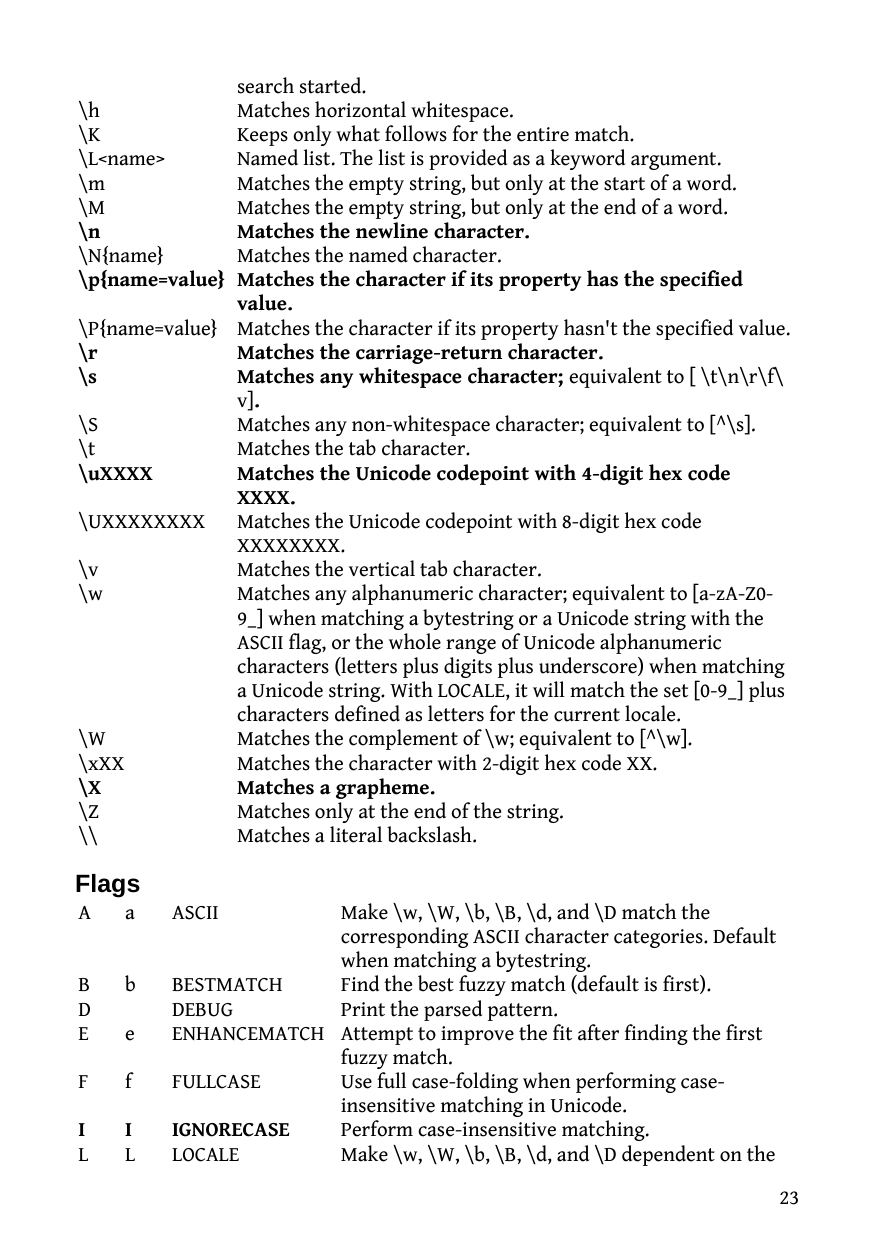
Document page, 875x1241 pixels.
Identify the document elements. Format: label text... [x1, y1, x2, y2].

table_cell \UXXXXXXXX [75, 510, 234, 558]
table_cell Use full case-folding when performing case-insensitive matching in Unicode. [338, 1070, 796, 1119]
table_header Make \w, \W, \b, \B, \d, and \D match the corresponding ASCII character categories. Default when matching a bytestring. [338, 901, 796, 974]
table_cell \W [75, 728, 234, 752]
table_cell LOCALE [169, 1143, 337, 1167]
table_cell Matches the empty string, but only at the end of a word. [234, 196, 796, 220]
table_cell Matches the empty string, but only at the start of a word. [234, 172, 796, 196]
table_cell Matches a grapheme. [234, 776, 796, 800]
table_cell FULLCASE [169, 1070, 337, 1119]
table_cell Matches the character if its property hasn't the specified value. [234, 317, 796, 341]
table_cell \uXXXX [75, 462, 234, 510]
table_cell E [75, 1022, 122, 1070]
table_cell F [75, 1070, 122, 1119]
table_cell \n [75, 220, 234, 244]
table_cell Perform case-insensitive matching. [338, 1119, 796, 1143]
table_cell Matches the Unicode codepoint with 8-digit hex code XXXXXXXX. [234, 510, 796, 558]
table_cell IGNORECASE [169, 1119, 337, 1143]
table_cell DEBUG [169, 998, 337, 1022]
table_cell \M [75, 196, 234, 220]
table_cell \m [75, 172, 234, 196]
table_cell Matches the vertical tab character. [234, 558, 796, 582]
table_cell \P{name=value} [75, 317, 234, 341]
table_cell \t [75, 438, 234, 462]
table_cell BESTMATCH [169, 974, 337, 998]
table_cell Keeps only what follows for the entire match. [234, 123, 796, 147]
table_cell Matches any non-whitespace character; equivalent to [^\s]. [234, 413, 796, 437]
table_cell search started. [234, 75, 796, 99]
table_cell e [122, 1022, 169, 1070]
table_cell I [75, 1119, 122, 1143]
table_cell \X [75, 776, 234, 800]
table_cell ENHANCEMATCH [169, 1022, 337, 1070]
table_cell Print the parsed pattern. [338, 998, 796, 1022]
table_cell Matches horizontal whitespace. [234, 99, 796, 123]
table_cell Matches only at the end of the string. [234, 800, 796, 824]
table_cell [122, 998, 169, 1022]
table_cell Matches the complement of \w; equivalent to [^\w]. [234, 728, 796, 752]
table_cell Make \w, \W, \b, \B, \d, and \D dependent on the [338, 1143, 796, 1167]
table_cell [75, 75, 234, 99]
table_cell Find the best fuzzy match (default is first). [338, 974, 796, 998]
table_cell \L<name> [75, 148, 234, 172]
table_cell f [122, 1070, 169, 1119]
table_cell Matches the newline character. [234, 220, 796, 244]
table_cell \s [75, 365, 234, 413]
table_cell B [75, 974, 122, 998]
table_cell Attempt to improve the fit after finding the first fuzzy match. [338, 1022, 796, 1070]
table_cell L [75, 1143, 122, 1167]
table_cell \h [75, 99, 234, 123]
table_cell I [122, 1119, 169, 1143]
table_cell Matches the carriage-return character. [234, 341, 796, 365]
table_cell Matches the Unicode codepoint with 4-digit hex code XXXX. [234, 462, 796, 510]
table_cell b [122, 974, 169, 998]
subtitle Flags [75, 869, 799, 898]
table_header ASCII [169, 901, 337, 974]
table_cell \K [75, 123, 234, 147]
table_cell Matches the named character. [234, 244, 796, 268]
table_cell Named list. The list is provided as a keyword argument. [234, 148, 796, 172]
table_header A [75, 901, 122, 974]
table_cell \S [75, 413, 234, 437]
table_cell Matches a literal backslash. [234, 824, 796, 848]
table_cell L [122, 1143, 169, 1167]
table_cell \\ [75, 824, 234, 848]
table_cell Matches any whitespace character; equivalent to [ \t\n\r\f\v]. [234, 365, 796, 413]
table_cell \N{name} [75, 244, 234, 268]
table_cell Matches the tab character. [234, 438, 796, 462]
table_header a [122, 901, 169, 974]
table_cell Matches the character with 2-digit hex code XX. [234, 752, 796, 776]
table_cell \p{name=value} [75, 268, 234, 317]
table_cell \v [75, 558, 234, 582]
table_cell \w [75, 583, 234, 727]
table_cell \xXX [75, 752, 234, 776]
table_cell \r [75, 341, 234, 365]
table_cell Matches any alphanumeric character; equivalent to [a-zA-Z0-9_] when matching a bytestring or a Unicode string with the ASCII flag, or the whole range of Unicode alphanumeric characters (letters plus digits plus underscore) when matching a Unicode string. With LOCALE, it will match the set [0-9_] plus characters defined as letters for the current locale. [234, 583, 796, 727]
table_cell D [75, 998, 122, 1022]
table_cell \Z [75, 800, 234, 824]
table_cell Matches the character if its property has the specified value. [234, 268, 796, 317]
